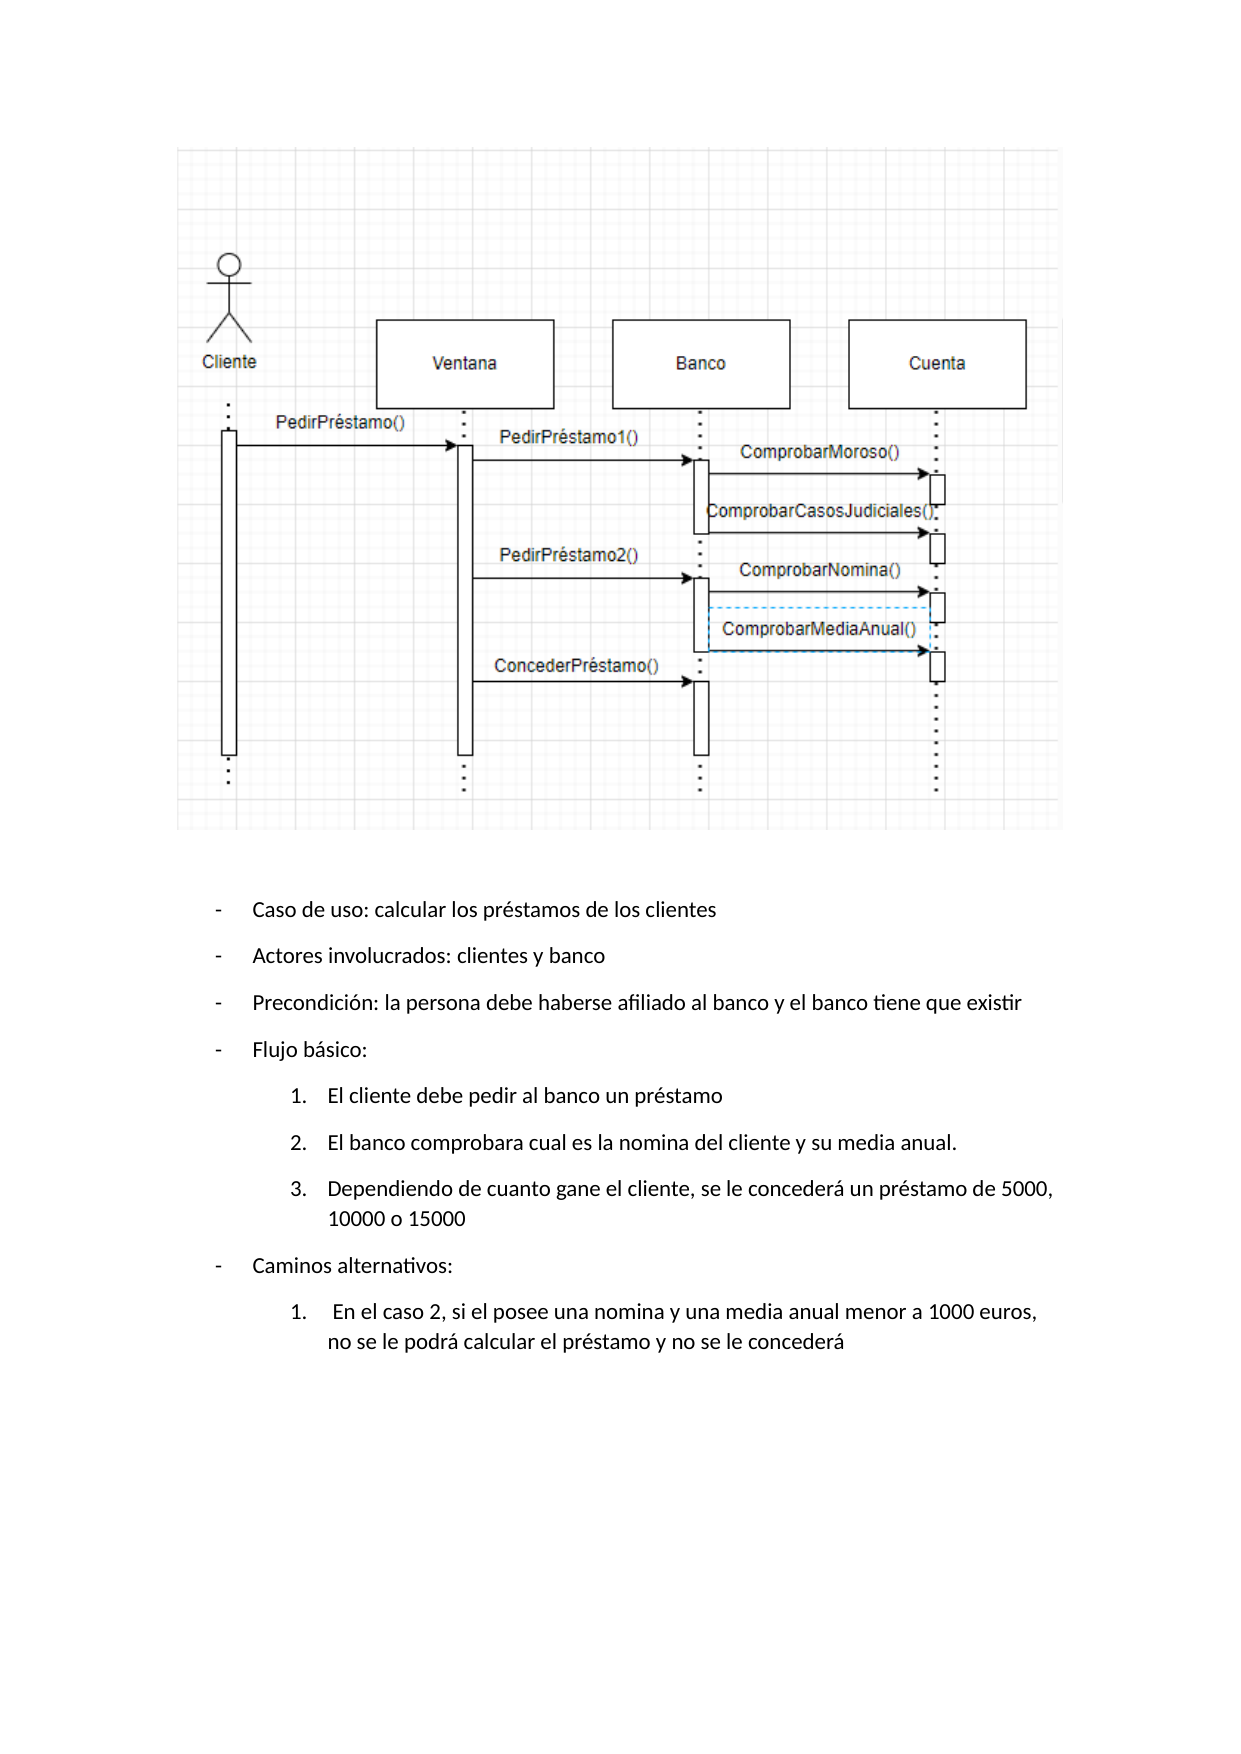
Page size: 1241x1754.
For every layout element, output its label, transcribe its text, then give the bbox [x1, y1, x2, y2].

list En el caso 2, si el posee una nomina y una media anual menor a 1000 euros, no se le podrá calcular el préstamo y no se le concederá [290, 1297, 1063, 1355]
list Precondición: la persona debe haberse afiliado al banco y el banco tiene que existir [215, 988, 1063, 1016]
list Caso de uso: calcular los préstamos de los clientes [215, 895, 1063, 923]
list Actores involucrados: clientes y banco [215, 942, 1063, 970]
list Caminos alternativos: [215, 1251, 1063, 1279]
list El banco comprobara cual es la nomina del cliente y su media anual. [290, 1128, 1063, 1156]
list El cliente debe pedir al banco un préstamo [290, 1081, 1063, 1109]
list Flujo básico: [215, 1035, 1063, 1063]
list Dependiendo de cuanto gane el cliente, se le concederá un préstamo de 5000, 10000 o 15000 [290, 1174, 1063, 1232]
